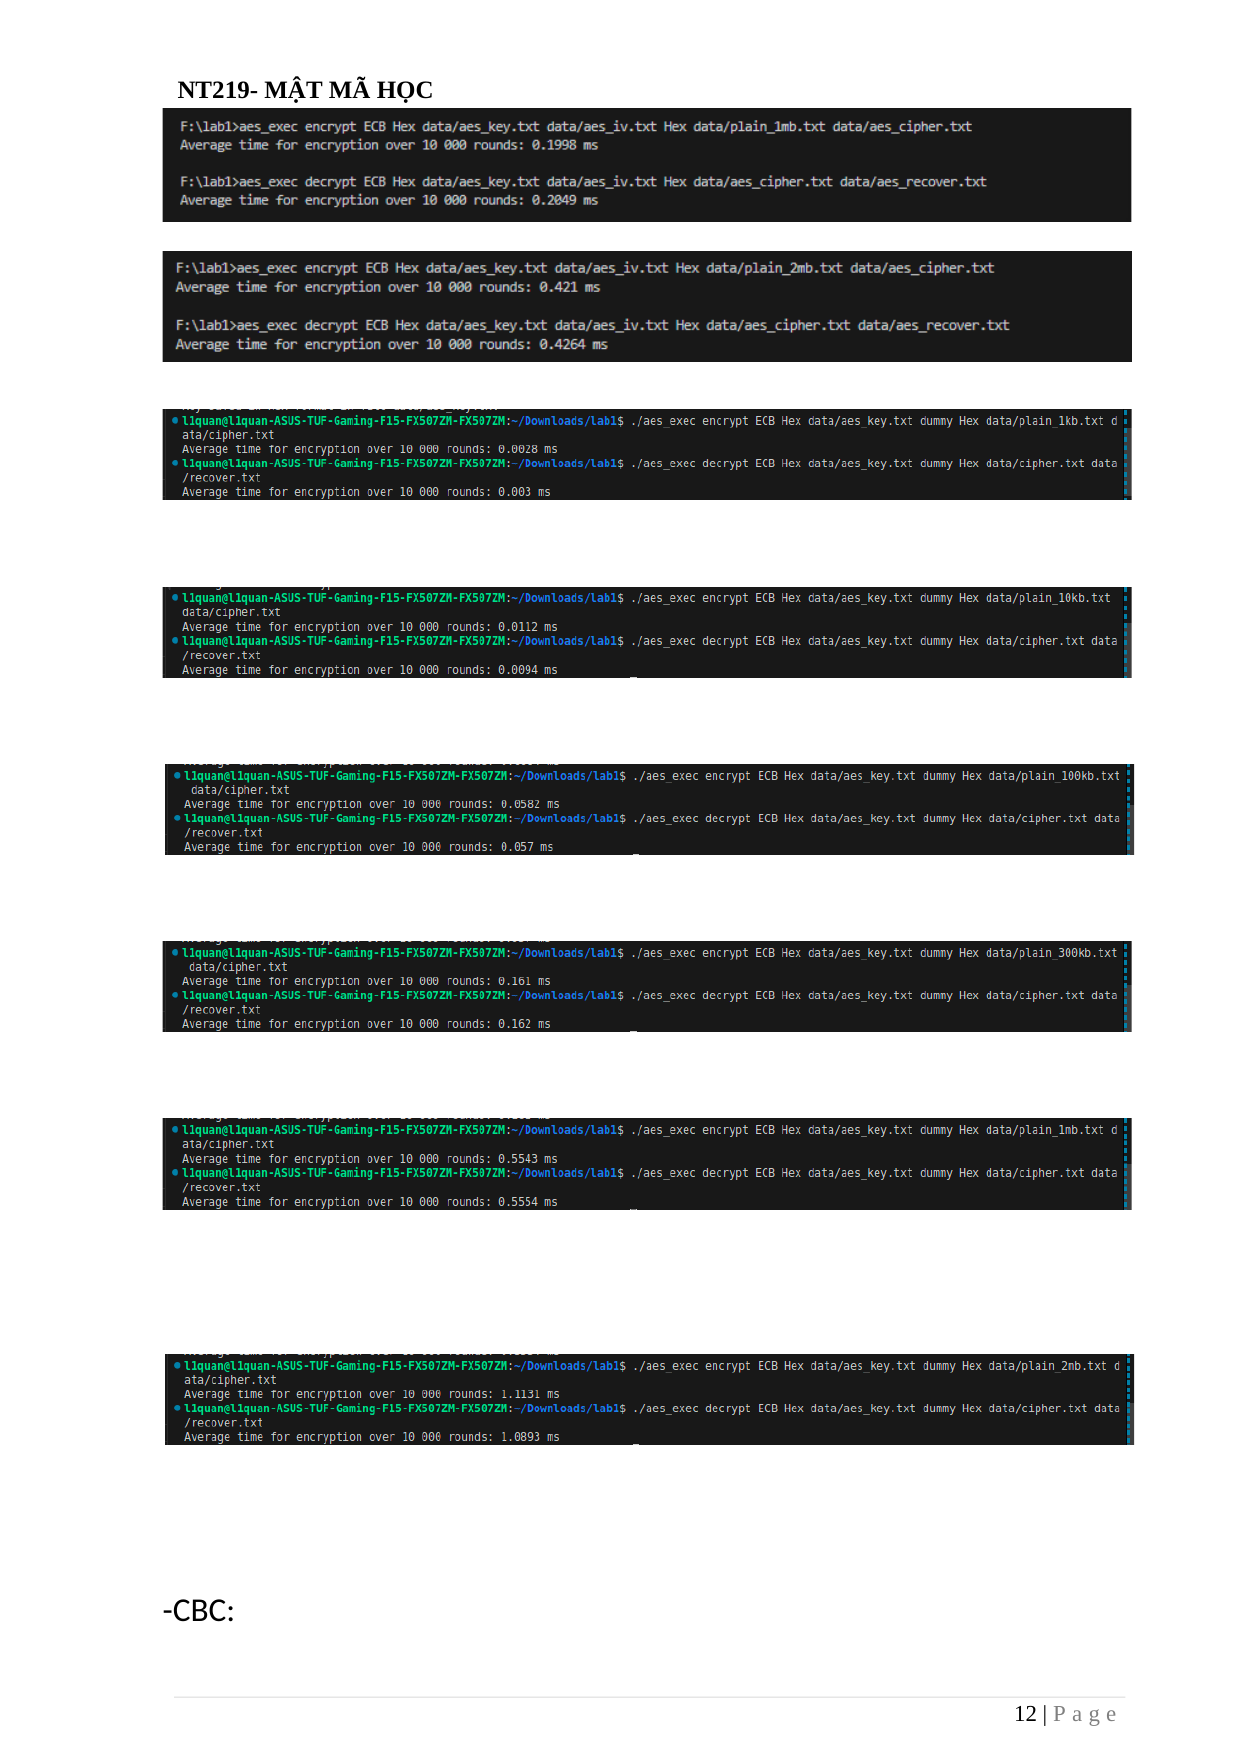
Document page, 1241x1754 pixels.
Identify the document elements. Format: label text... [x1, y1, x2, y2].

picture [162, 1118, 1132, 1210]
picture [165, 1354, 1135, 1445]
picture [162, 941, 1132, 1032]
picture [162, 587, 1132, 678]
picture [162, 409, 1132, 500]
picture [162, 251, 1132, 362]
picture [165, 764, 1135, 855]
picture [162, 108, 1132, 222]
text -CBC: [162, 1589, 1137, 1630]
